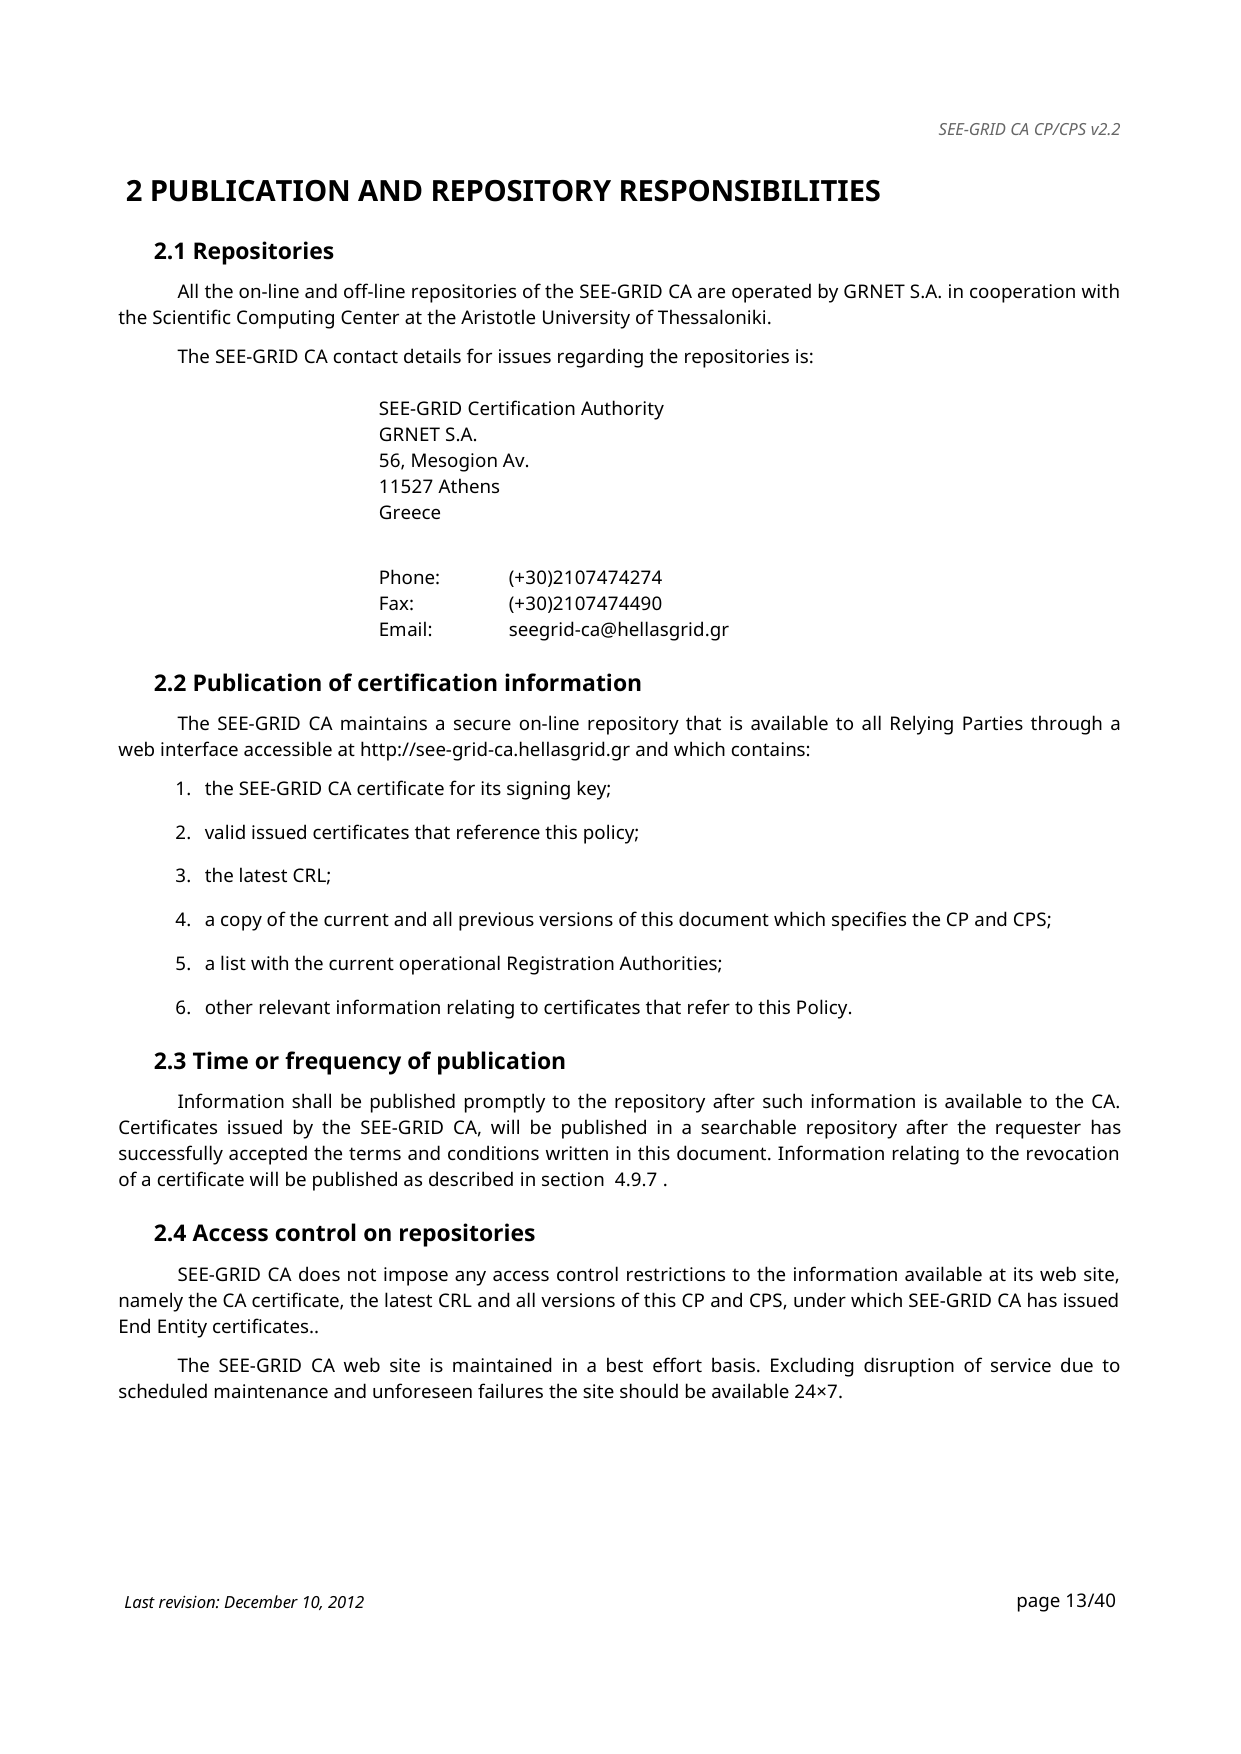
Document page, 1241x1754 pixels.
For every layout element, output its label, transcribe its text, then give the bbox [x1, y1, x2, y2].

text The SEE-GRID CA contact details for issues regarding the repositories is: SEE-GRID Certification Authority GRNET S.A. 56, Mesogion Av. 11527 Athens Greece [118, 343, 1122, 525]
list a copy of the current and all previous versions of this document which specifies the CP and CPS; [175, 906, 1122, 932]
text All the on-line and off-line repositories of the SEE-GRID CA are operated by GRNET S.A. in cooperation with the Scientific Computing Center at the Aristotle University of Thessaloniki. [118, 278, 1122, 330]
subtitle Publication of certification information [148, 667, 1122, 698]
subtitle Time or frequency of publication [148, 1044, 1122, 1076]
subtitle Access control on repositories [148, 1217, 1122, 1248]
list the latest CRL; [175, 862, 1122, 888]
subtitle Repositories [148, 234, 1122, 266]
list the SEE-GRID CA certificate for its signing key; [175, 775, 1122, 801]
list other relevant information relating to certificates that refer to this Policy. [175, 993, 1122, 1019]
text The SEE-GRID CA maintains a secure on-line repository that is available to all Relying Parties through a web interface accessible at http://see-grid-ca.hellasgrid.gr and which contains: [118, 710, 1122, 762]
subtitle PUBLICATION AND REPOSITORY RESPONSIBILITIES [118, 170, 1122, 209]
text Information shall be published promptly to the repository after such information is available to the CA. Certificates issued by the SEE-GRID CA, will be published in a searchable repository after the requester has successfully accepted the terms and conditions written in this document. Information relating to the revocation of a certificate will be published as described in section 4.9.7. [118, 1088, 1122, 1192]
list a list with the current operational Registration Authorities; [175, 950, 1122, 976]
text The SEE-GRID CA web site is maintained in a best effort basis. Excluding disruption of service due to scheduled maintenance and unforeseen failures the site should be available 24×7. [118, 1351, 1122, 1403]
text SEE-GRID CA does not impose any access control restrictions to the information available at its web site, namely the CA certificate, the latest CRL and all versions of this CP and CPS, under which SEE-GRID CA has issued End Entity certificates.. [118, 1261, 1122, 1339]
list valid issued certificates that reference this policy; [175, 818, 1122, 844]
text Phone: (+30)2107474274 Fax: (+30)2107474490 Email: seegrid-ca@hellasgrid.gr [118, 537, 1122, 642]
